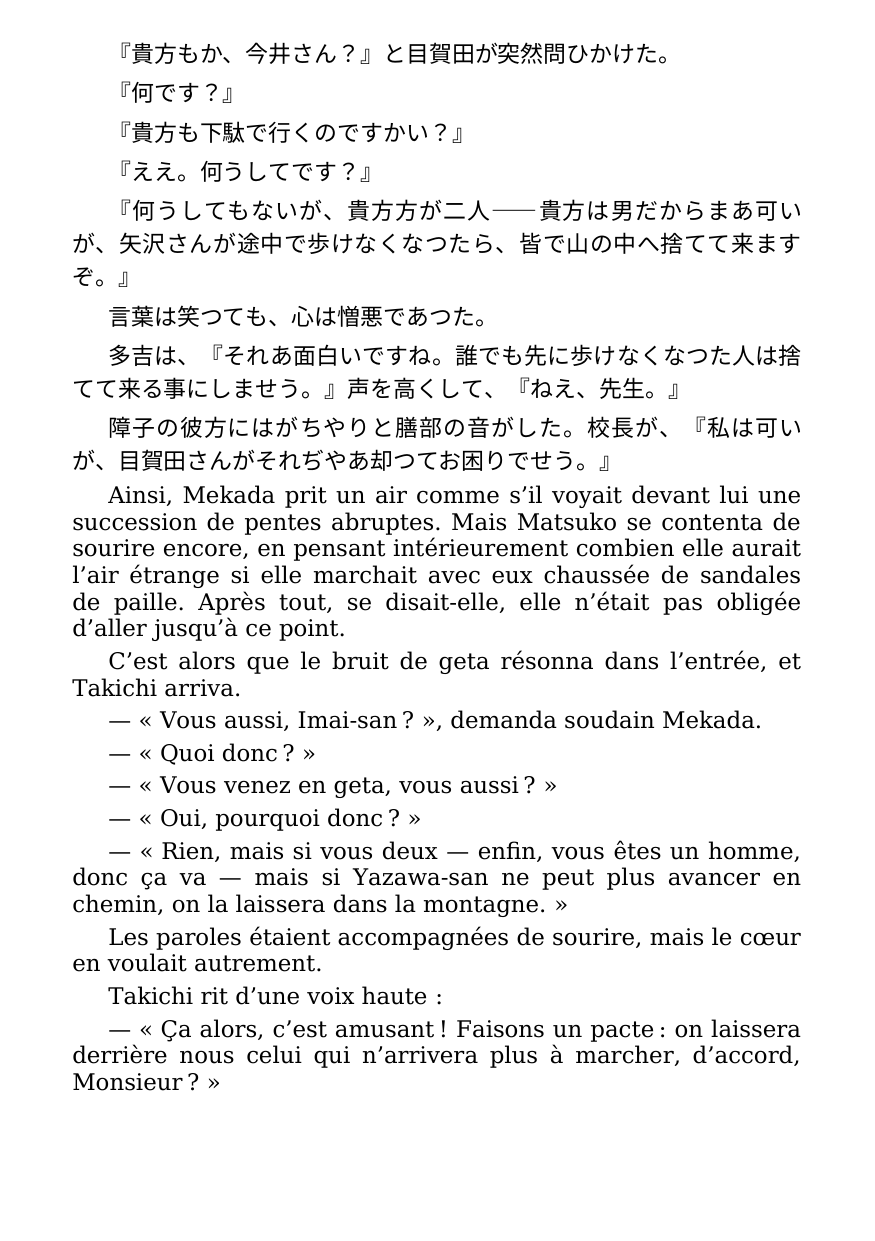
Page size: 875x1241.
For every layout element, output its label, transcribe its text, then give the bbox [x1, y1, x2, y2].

text — « Vous aussi, Imai-san ? », demanda soudain Mekada. [72, 707, 802, 734]
text C’est alors que le bruit de geta résonna dans l’entrée, et Takichi arriva. [72, 648, 802, 702]
text Takichi rit d’une voix haute : [72, 983, 802, 1010]
text 障子の彼方にはがちやりと膳部の音がした。校長が、『私は可いが、目賀田さんがそれぢやあ却つてお困りでせう。』 [72, 410, 802, 476]
text Ainsi, Mekada prit un air comme s’il voyait devant lui une succession de pentes abruptes. Mais Matsuko se contenta de sourire encore, en pensant intérieurement combien elle aurait l’air étrange si elle marchait avec eux chaussée de sandales de paille. Après tout, se disait-elle, elle n’était pas obligée d’aller jusqu’à ce point. [72, 482, 802, 642]
text 『何うしてもないが、貴方方が二人――貴方は男だからまあ可いが、矢沢さんが途中で歩けなくなつたら、皆で山の中へ捨てて来ますぞ。』 [72, 193, 802, 292]
text 『貴方もか、今井さん？』と目賀田が突然問ひかけた。 [72, 36, 802, 69]
text — « Oui, pourquoi donc ? » [72, 805, 802, 832]
text 『ええ。何うしてです？』 [72, 153, 802, 187]
text 多吉は、『それあ面白いですね。誰でも先に歩けなくなつた人は捨てて来る事にしませう。』声を高くして、『ねえ、先生。』 [72, 337, 802, 404]
text — « Vous venez en geta, vous aussi ? » [72, 773, 802, 799]
text — « Quoi donc ? » [72, 740, 802, 767]
text 『何です？』 [72, 75, 802, 108]
text 言葉は笑つても、心は憎悪であつた。 [72, 298, 802, 332]
text — « Ça alors, c’est amusant ! Faisons un pacte : on laissera derrière nous celui qui n’arrivera plus à marcher, d’accord, Monsieur ? » [72, 1016, 802, 1096]
text — « Rien, mais si vous deux — enfin, vous êtes un homme, donc ça va — mais si Yazawa-san ne peut plus avancer en chemin, on la laissera dans la montagne. » [72, 838, 802, 918]
text Les paroles étaient accompagnées de sourire, mais le cœur en voulait autrement. [72, 924, 802, 977]
text 『貴方も下駄で行くのですかい？』 [72, 114, 802, 148]
